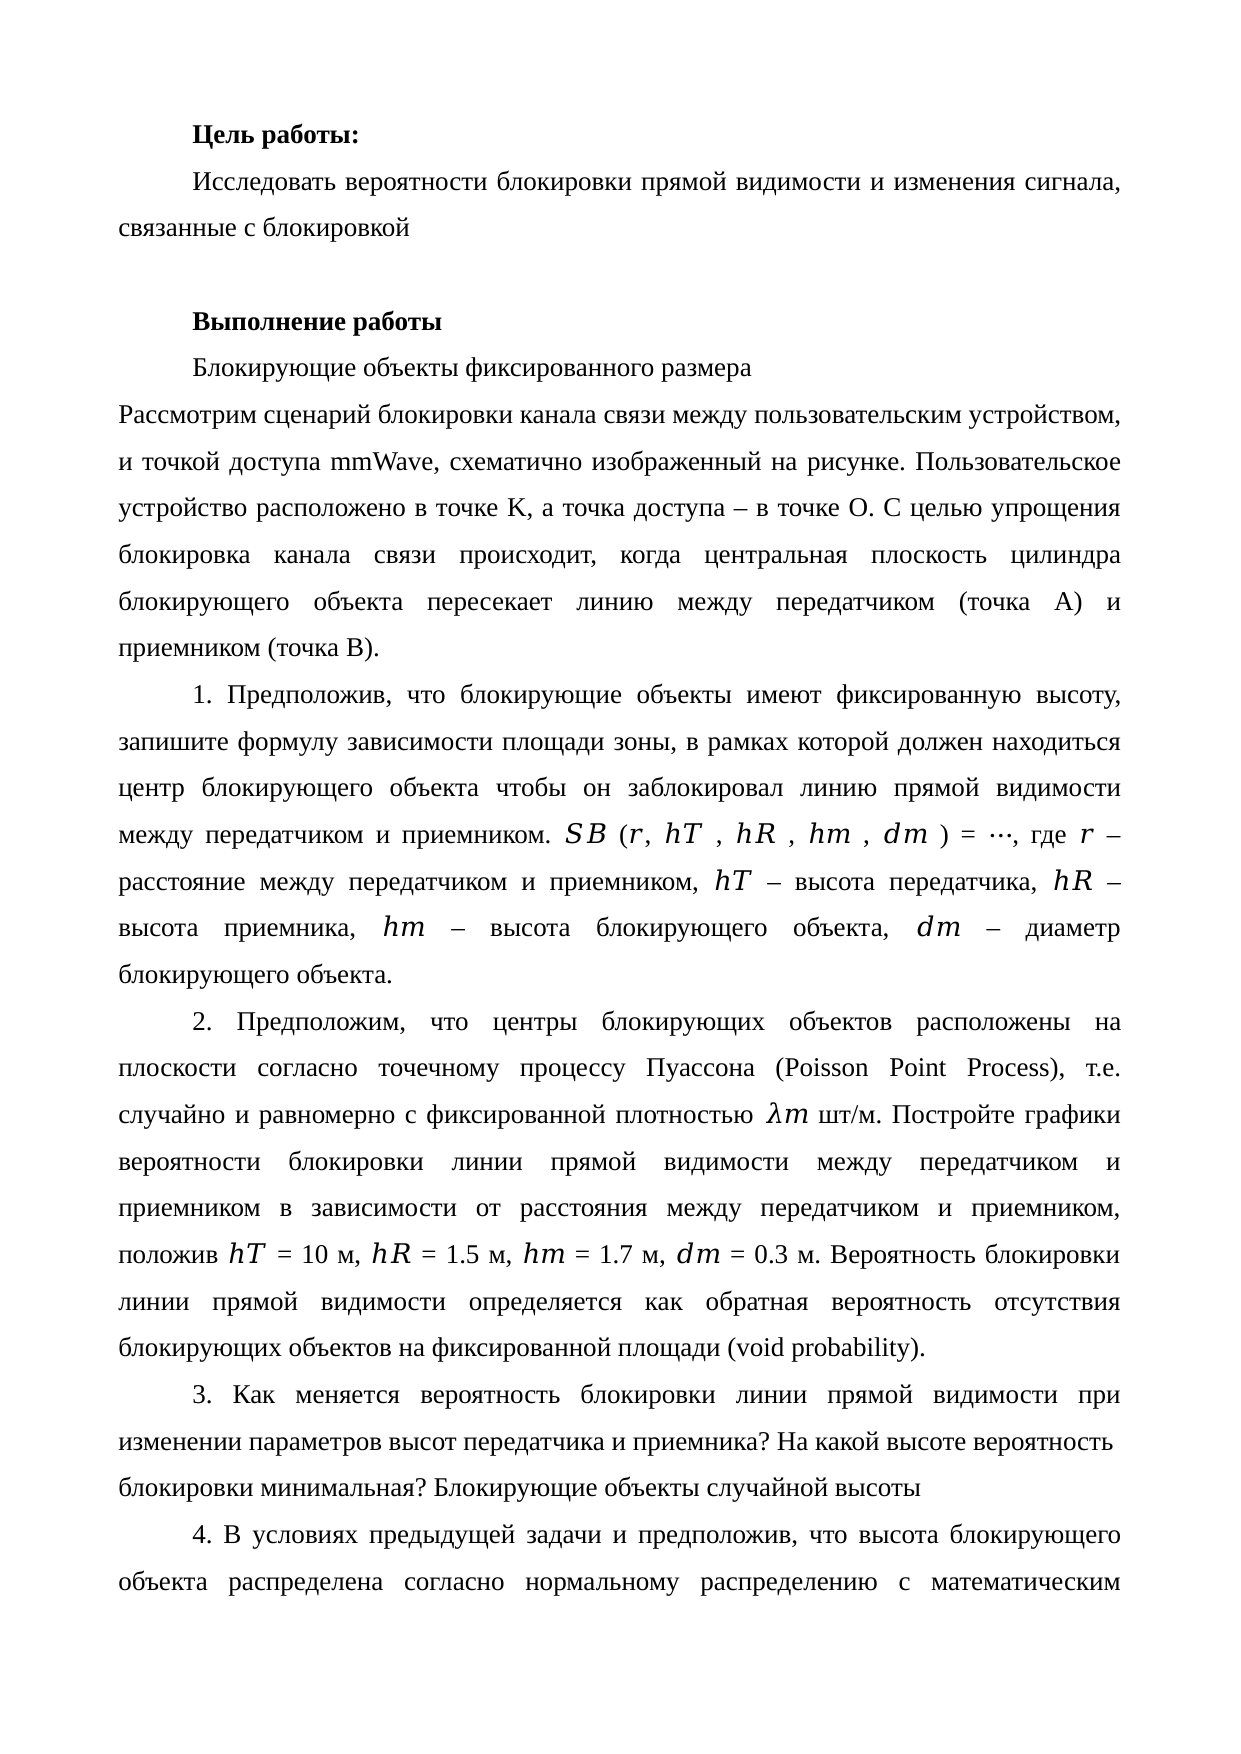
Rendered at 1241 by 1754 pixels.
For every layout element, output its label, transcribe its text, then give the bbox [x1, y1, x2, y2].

text блокировки минимальная? Блокирующие объекты случайной высоты [118, 1471, 1122, 1503]
text Выполнение работы [118, 305, 1122, 336]
text Исследовать вероятности блокировки прямой видимости и изменения сигнала, связанные с блокировкой [118, 165, 1122, 243]
text 1. Предположив, что блокирующие объекты имеют фиксированную высоту, запишите формулу зависимости площади зоны, в рамках которой должен находиться центр блокирующего объекта чтобы он заблокировал линию прямой видимости между передатчиком и приемником. 𝑆𝐵 (𝑟, ℎ𝑇 , ℎ𝑅 , ℎ𝑚 , 𝑑𝑚 ) = ⋯, где 𝑟 – расстояние между передатчиком и приемником, ℎ𝑇 – высота передатчика, ℎ𝑅 – высота приемника, ℎ𝑚 – высота блокирующего объекта, 𝑑𝑚 – диаметр блокирующего объекта. [118, 678, 1122, 989]
text 2. Предположим, что центры блокирующих объектов расположены на плоскости согласно точечному процессу Пуассона (Poisson Point Process), т.е. случайно и равномерно с фиксированной плотностью 𝜆𝑚 шт/м. Постройте графики вероятности блокировки линии прямой видимости между передатчиком и приемником в зависимости от расстояния между передатчиком и приемником, положив ℎ𝑇 = 10 м, ℎ𝑅 = 1.5 м, ℎ𝑚 = 1.7 м, 𝑑𝑚 = 0.3 м. Вероятность блокировки линии прямой видимости определяется как обратная вероятность отсутствия блокирующих объектов на фиксированной площади (void probability). [118, 1005, 1122, 1363]
text 4. В условиях предыдущей задачи и предположив, что высота блокирующего объекта распределена согласно нормальному распределению с математическим [118, 1518, 1122, 1596]
text Цель работы: [118, 118, 1122, 149]
text Рассмотрим сценарий блокировки канала связи между пользовательским устройством, и точкой доступа mmWave, схематично изображенный на рисунке. Пользовательское устройство расположено в точке K, а точка доступа – в точке O. С целью упрощения блокировка канала связи происходит, когда центральная плоскость цилиндра блокирующего объекта пересекает линию между передатчиком (точка A) и приемником (точка B). [118, 398, 1122, 663]
text Блокирующие объекты фиксированного размера [118, 351, 1122, 383]
text 3. Как меняется вероятность блокировки линии прямой видимости при изменении параметров высот передатчика и приемника? На какой высоте вероятность [118, 1378, 1122, 1456]
